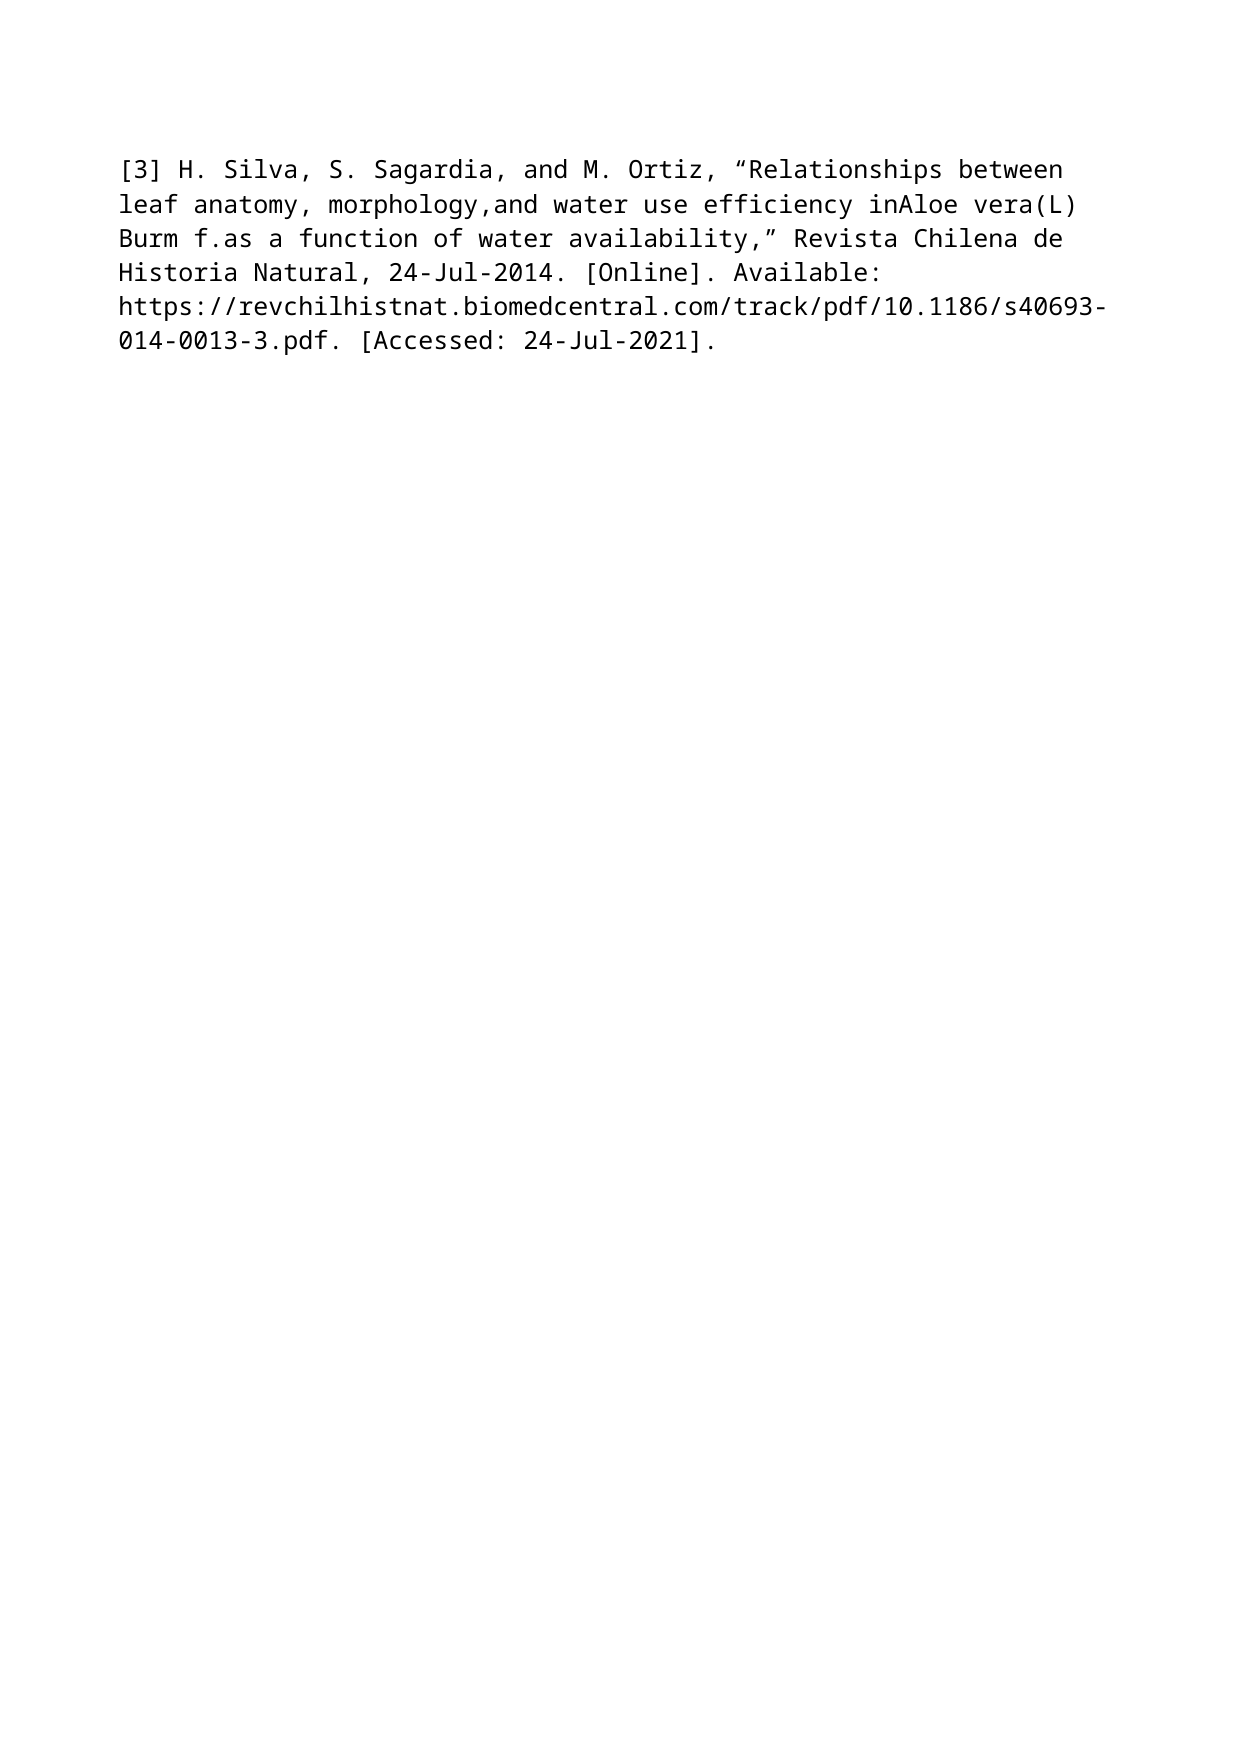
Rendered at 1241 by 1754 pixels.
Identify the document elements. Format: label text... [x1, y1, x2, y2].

text [3] H. Silva, S. Sagardia, and M. Ortiz, “Relationships between leaf anatomy, morphology,and water use efficiency inAloe vera(L) Burm f.as a function of water availability,” Revista Chilena de Historia Natural, 24-Jul-2014. [Online]. Available: https://revchilhistnat.biomedcentral.com/track/pdf/10.1186/s40693-014-0013-3.pdf. [Accessed: 24-Jul-2021]. [118, 152, 1122, 357]
